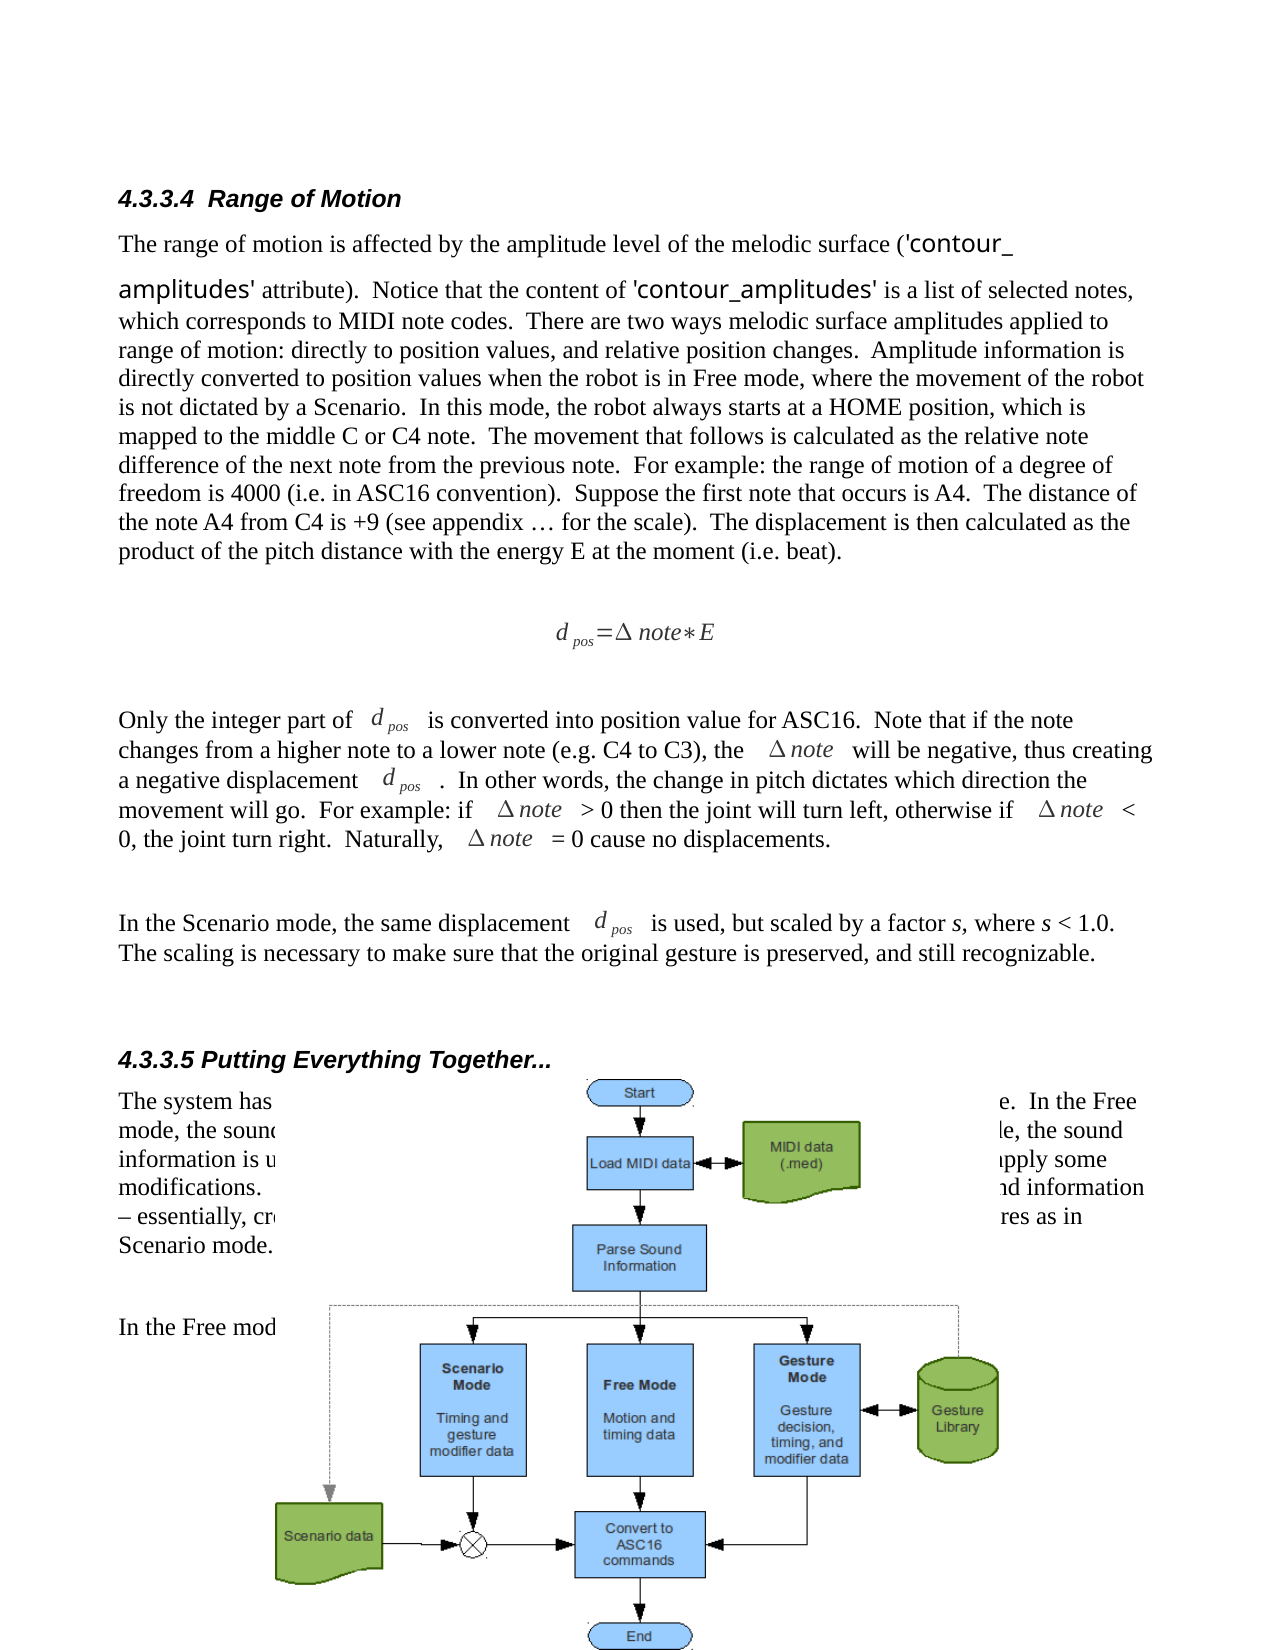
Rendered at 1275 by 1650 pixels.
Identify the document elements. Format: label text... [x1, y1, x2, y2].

subtitle 4.3.3.4 Range of Motion [118, 184, 1157, 213]
text In the Scenario mode, the same displacement is used, but scaled by a factor s, where s < 1.0. The scaling is necessary to make sure that the original gesture is preserved, and still recognizable. [118, 906, 1157, 966]
text The system has three modes of operation: Free mode, Scenario mode, and Gestural mode. In the Free mode, the sound information is converted directly into position values. In Scenario mode, the sound information is used to arrange the timing execution of the gestures in the Scenario, and apply some modifications. In Gestural mode, the system selects gestures based on events in the sound information – essentially, creating its own Scenario, and applying modifications to the selected gestures as in Scenario mode. Below, the system is discussed per mode. [118, 1086, 275, 1259]
subtitle 4.3.3.5 Putting Everything Together... [118, 1045, 1157, 1074]
text In the Free mode, the process goes as follows: [1000, 1312, 1157, 1341]
picture [275, 1079, 1000, 1650]
text The system has three modes of operation: Free mode, Scenario mode, and Gestural mode. In the Free mode, the sound information is converted directly into position values. In Scenario mode, the sound information is used to arrange the timing execution of the gestures in the Scenario, and apply some modifications. In Gestural mode, the system selects gestures based on events in the sound information – essentially, creating its own Scenario, and applying modifications to the selected gestures as in Scenario mode. Below, the system is discussed per mode. [1000, 1086, 1157, 1259]
text Only the integer part ofis converted into position value for ASC16. Note that if the note changes from a higher note to a lower note (e.g. C4 to C3), the will be negative, thus creating a negative displacement . In other words, the change in pitch dictates which direction the movement will go. For example: if > 0 then the joint will turn left, otherwise if < 0, the joint turn right. Naturally, = 0 cause no displacements. [118, 704, 1157, 853]
text The range of motion is affected by the amplitude level of the melodic surface ('contour_ [118, 225, 1157, 259]
text amplitudes' attribute). Notice that the content of 'contour_amplitudes' is a list of selected notes, which corresponds to MIDI note codes. There are two ways melodic surface amplitudes applied to range of motion: directly to position values, and relative position changes. Amplitude information is directly converted to position values when the robot is in Free mode, where the movement of the robot is not dictated by a Scenario. In this mode, the robot always starts at a HOME position, which is mapped to the middle C or C4 note. The movement that follows is calculated as the relative note difference of the next note from the previous note. For example: the range of motion of a degree of freedom is 4000 (i.e. in ASC16 convention). Suppose the first note that occurs is A4. The distance of the note A4 from C4 is +9 (see appendix … for the scale). The displacement is then calculated as the product of the pitch distance with the energy E at the moment (i.e. beat). [118, 272, 1157, 565]
text In the Free mode, the process goes as follows: [118, 1312, 275, 1341]
